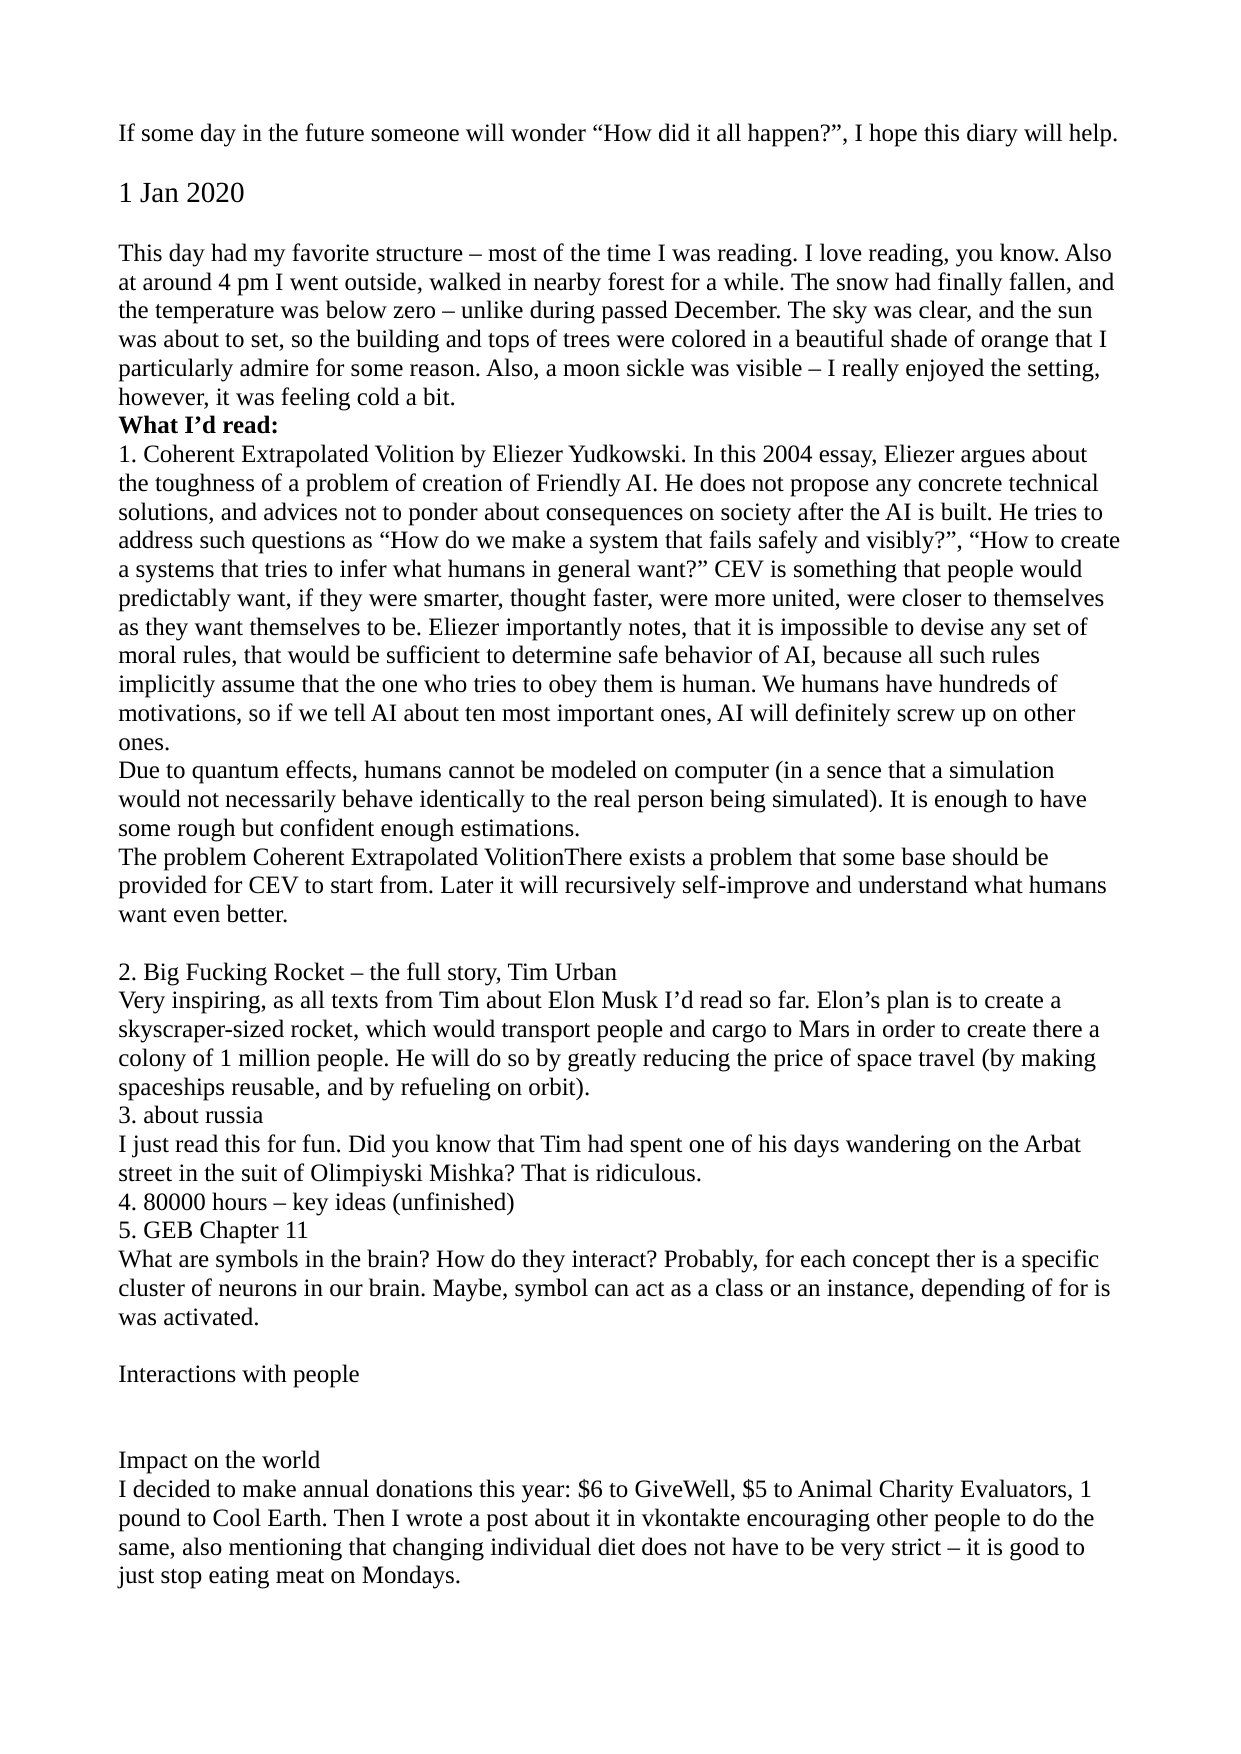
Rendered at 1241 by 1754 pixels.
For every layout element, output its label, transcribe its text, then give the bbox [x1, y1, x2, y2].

text Interactions with people [118, 1359, 1122, 1388]
text What I’d read: [118, 410, 1122, 439]
text 3. about russia [118, 1100, 1122, 1129]
text 2. Big Fucking Rocket – the full story, Tim Urban [118, 957, 1122, 985]
text Very inspiring, as all texts from Tim about Elon Musk I’d read so far. Elon’s plan is to create a skyscraper-sized rocket, which would transport people and cargo to Mars in order to create there a colony of 1 million people. He will do so by greatly reducing the price of space travel (by making spaceships reusable, and by refueling on orbit). [118, 985, 1122, 1100]
text 5. GEB Chapter 11 [118, 1215, 1122, 1244]
text If some day in the future someone will wonder “How did it all happen?”, I hope this diary will help. [118, 118, 1122, 147]
text I decided to make annual donations this year: $6 to GiveWell, $5 to Animal Charity Evaluators, 1 pound to Cool Earth. Then I wrote a post about it in vkontakte encouraging other people to do the same, also mentioning that changing individual diet does not have to be very strict – it is good to just stop eating meat on Mondays. [118, 1474, 1122, 1589]
text What are symbols in the brain? How do they interact? Probably, for each concept ther is a specific cluster of neurons in our brain. Maybe, symbol can act as a class or an instance, depending of for is was activated. [118, 1244, 1122, 1330]
text 1 Jan 2020 [118, 176, 1122, 209]
text 1. Coherent Extrapolated Volition by Eliezer Yudkowski. In this 2004 essay, Eliezer argues about the toughness of a problem of creation of Friendly AI. He does not propose any concrete technical solutions, and advices not to ponder about consequences on society after the AI is built. He tries to address such questions as “How do we make a system that fails safely and visibly?”, “How to create a systems that tries to infer what humans in general want?” CEV is something that people would predictably want, if they were smarter, thought faster, were more united, were closer to themselves as they want themselves to be. Eliezer importantly notes, that it is impossible to devise any set of moral rules, that would be sufficient to determine safe behavior of AI, because all such rules implicitly assume that the one who tries to obey them is human. We humans have hundreds of motivations, so if we tell AI about ten most important ones, AI will definitely screw up on other ones. [118, 439, 1122, 755]
text I just read this for fun. Did you know that Tim had spent one of his days wandering on the Arbat street in the suit of Olimpiyski Mishka? That is ridiculous. [118, 1129, 1122, 1187]
text 4. 80000 hours – key ideas (unfinished) [118, 1187, 1122, 1215]
text Impact on the world [118, 1445, 1122, 1474]
text This day had my favorite structure – most of the time I was reading. I love reading, you know. Also at around 4 pm I went outside, walked in nearby forest for a while. The snow had finally fallen, and the temperature was below zero – unlike during passed December. The sky was clear, and the sun was about to set, so the building and tops of trees were colored in a beautiful shade of orange that I particularly admire for some reason. Also, a moon sickle was visible – I really enjoyed the setting, however, it was feeling cold a bit. [118, 238, 1122, 410]
text The problem Coherent Extrapolated VolitionThere exists a problem that some base should be provided for CEV to start from. Later it will recursively self-improve and understand what humans want even better. [118, 842, 1122, 928]
text Due to quantum effects, humans cannot be modeled on computer (in a sence that a simulation would not necessarily behave identically to the real person being simulated). It is enough to have some rough but confident enough estimations. [118, 755, 1122, 842]
